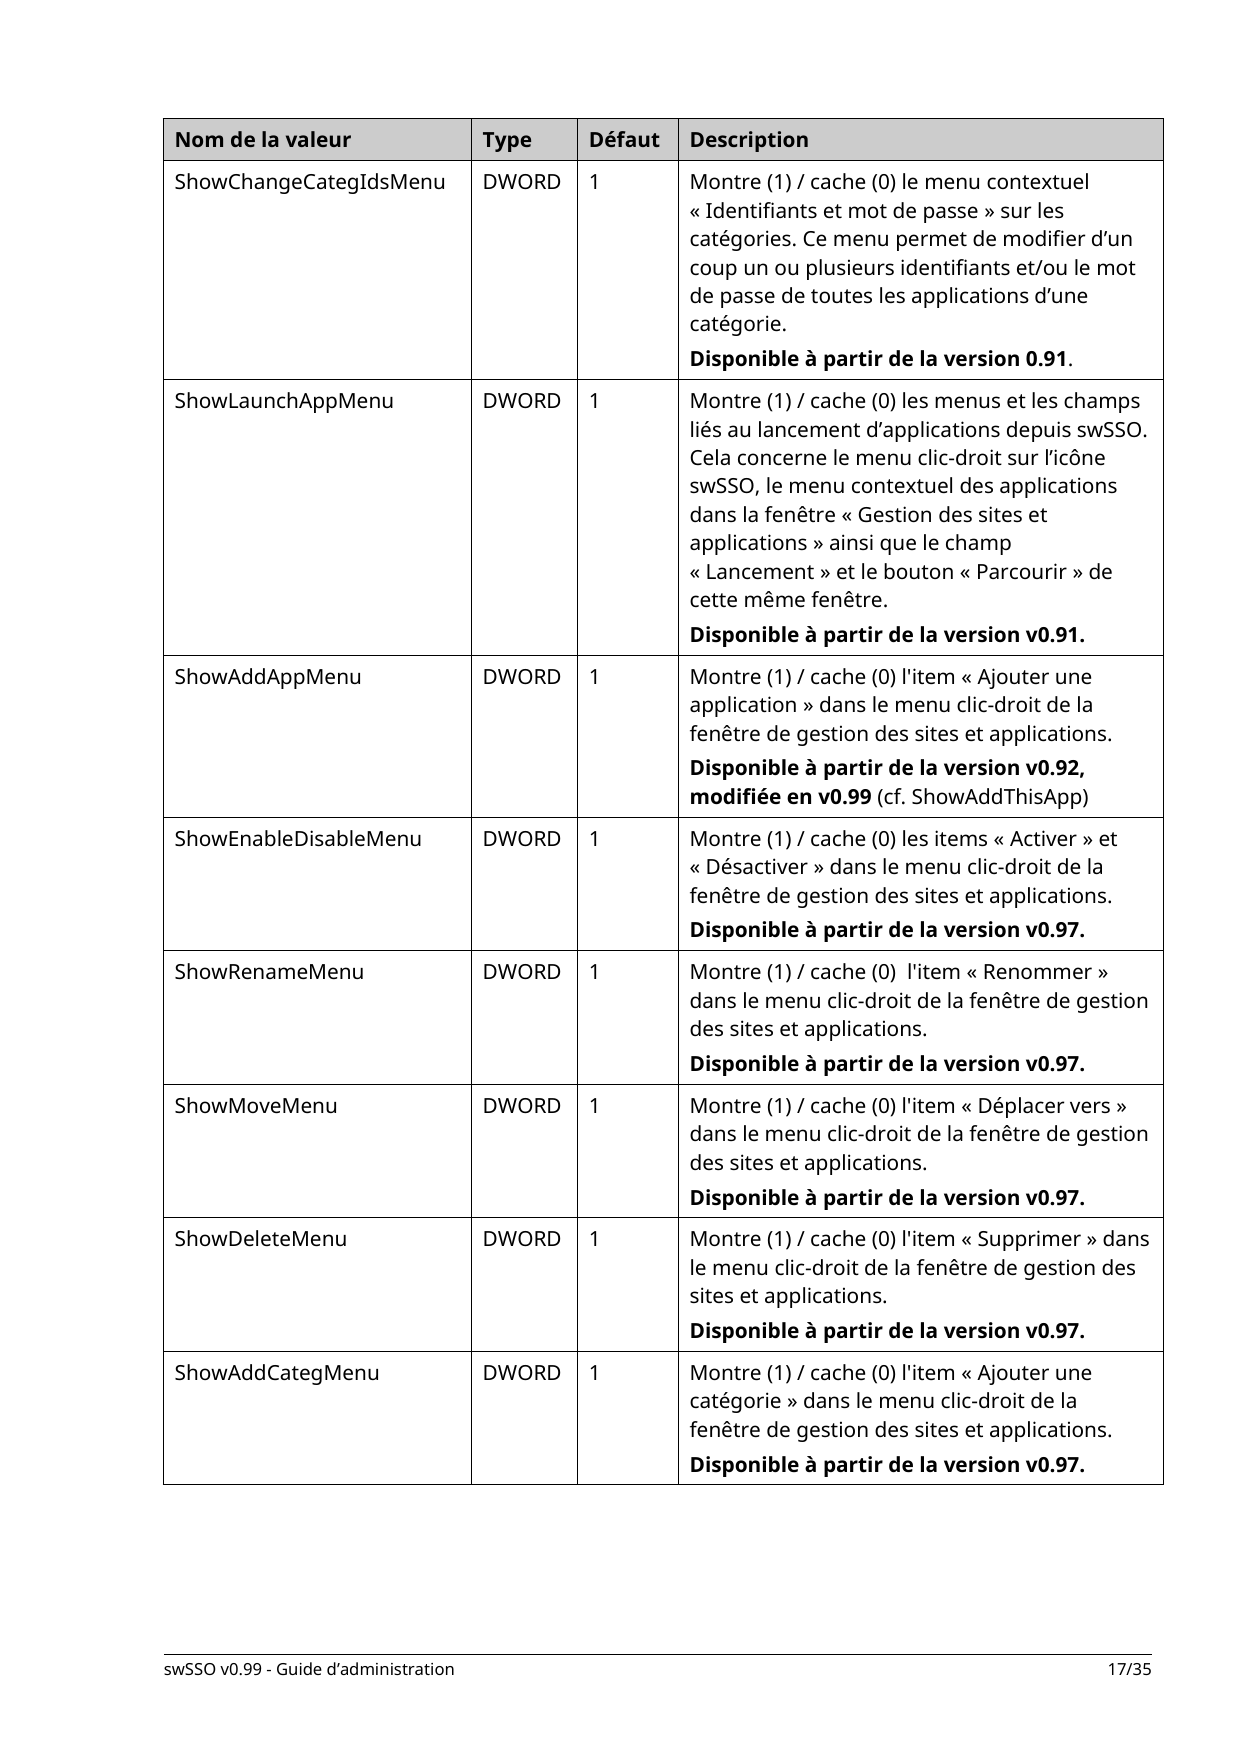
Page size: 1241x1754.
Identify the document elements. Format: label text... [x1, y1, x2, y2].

table_cell 1 [578, 1218, 678, 1351]
table_cell ShowDeleteMenu [164, 1218, 471, 1351]
table_cell Montre (1) / cache (0) l'item « Déplacer vers » dans le menu clic-droit de la fenêtre de gestion des sites et applications. Disponible à partir de la version v0.97. [679, 1085, 1163, 1217]
table_cell DWORD [472, 161, 577, 379]
table_cell 1 [578, 818, 678, 950]
table_cell 1 [578, 161, 678, 379]
table_cell DWORD [472, 1218, 577, 1351]
table_cell Montre (1) / cache (0) le menu contextuel « Identifiants et mot de passe » sur les catégories. Ce menu permet de modifier d’un coup un ou plusieurs identifiants et/ou le mot de passe de toutes les applications d’une catégorie. Disponible à partir de la version 0.91. [679, 161, 1163, 379]
table_header Nom de la valeur [164, 119, 471, 160]
table_cell Montre (1) / cache (0) l'item « Supprimer » dans le menu clic-droit de la fenêtre de gestion des sites et applications. Disponible à partir de la version v0.97. [679, 1218, 1163, 1351]
table_cell Montre (1) / cache (0) l'item « Renommer » dans le menu clic-droit de la fenêtre de gestion des sites et applications. Disponible à partir de la version v0.97. [679, 951, 1163, 1084]
table_cell DWORD [472, 656, 577, 817]
table_cell ShowEnableDisableMenu [164, 818, 471, 950]
table_cell Montre (1) / cache (0) les items « Activer » et « Désactiver » dans le menu clic-droit de la fenêtre de gestion des sites et applications. Disponible à partir de la version v0.97. [679, 818, 1163, 950]
table_cell DWORD [472, 951, 577, 1084]
table_cell Montre (1) / cache (0) l'item « Ajouter une catégorie » dans le menu clic-droit de la fenêtre de gestion des sites et applications. Disponible à partir de la version v0.97. [679, 1352, 1163, 1484]
table_cell 1 [578, 951, 678, 1084]
table_cell DWORD [472, 1352, 577, 1484]
table_cell 1 [578, 380, 678, 655]
table_cell ShowAddAppMenu [164, 656, 471, 817]
table_cell 1 [578, 1352, 678, 1484]
table_cell ShowMoveMenu [164, 1085, 471, 1217]
table_cell 1 [578, 1085, 678, 1217]
table_header Défaut [578, 119, 678, 160]
table_cell ShowRenameMenu [164, 951, 471, 1084]
table_cell ShowLaunchAppMenu [164, 380, 471, 655]
table_cell 1 [578, 656, 678, 817]
table_cell ShowAddCategMenu [164, 1352, 471, 1484]
table_cell Montre (1) / cache (0) les menus et les champs liés au lancement d’applications depuis swSSO. Cela concerne le menu clic-droit sur l’icône swSSO, le menu contextuel des applications dans la fenêtre « Gestion des sites et applications » ainsi que le champ « Lancement » et le bouton « Parcourir » de cette même fenêtre. Disponible à partir de la version v0.91. [679, 380, 1163, 655]
table_header Type [472, 119, 577, 160]
table_cell Montre (1) / cache (0) l'item « Ajouter une application » dans le menu clic-droit de la fenêtre de gestion des sites et applications. Disponible à partir de la version v0.92, modifiée en v0.99 (cf. ShowAddThisApp) [679, 656, 1163, 817]
table_cell ShowChangeCategIdsMenu [164, 161, 471, 379]
table_header Description [679, 119, 1163, 160]
table_cell DWORD [472, 380, 577, 655]
table_cell DWORD [472, 818, 577, 950]
table_cell DWORD [472, 1085, 577, 1217]
